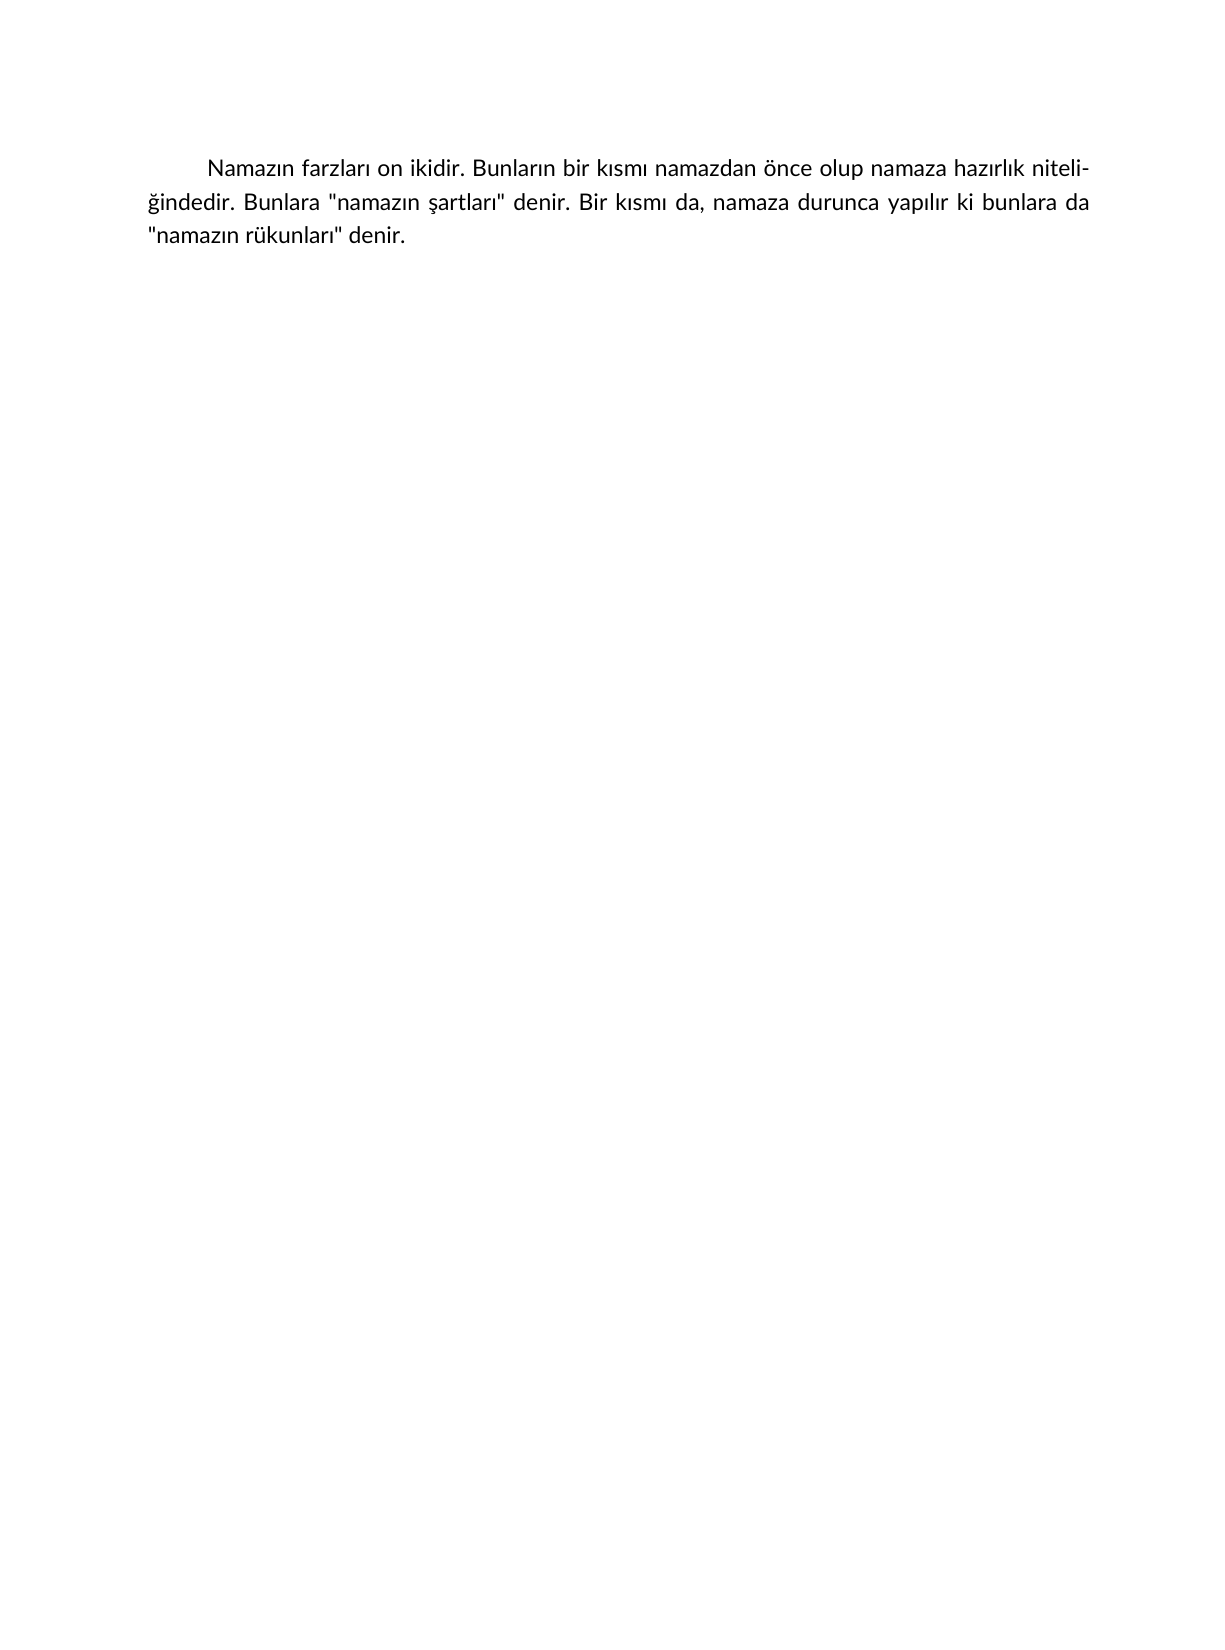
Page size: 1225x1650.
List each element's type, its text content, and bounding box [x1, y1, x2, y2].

text Na­ma­zın farz­la­rı on iki­dir. Bun­la­rın bir kıs­mı na­maz­dan ön­ce olup na­ma­za ha­zır­lık ni­te­li­ğin­de­dir. Bun­la­ra "na­ma­zın şart­la­rı" de­nir. Bir kıs­mı da, na­ma­za du­run­ca ya­pı­lır ki bun­la­ra da "na­ma­zın rü­kun­la­rı" de­nir. [148, 150, 1090, 250]
